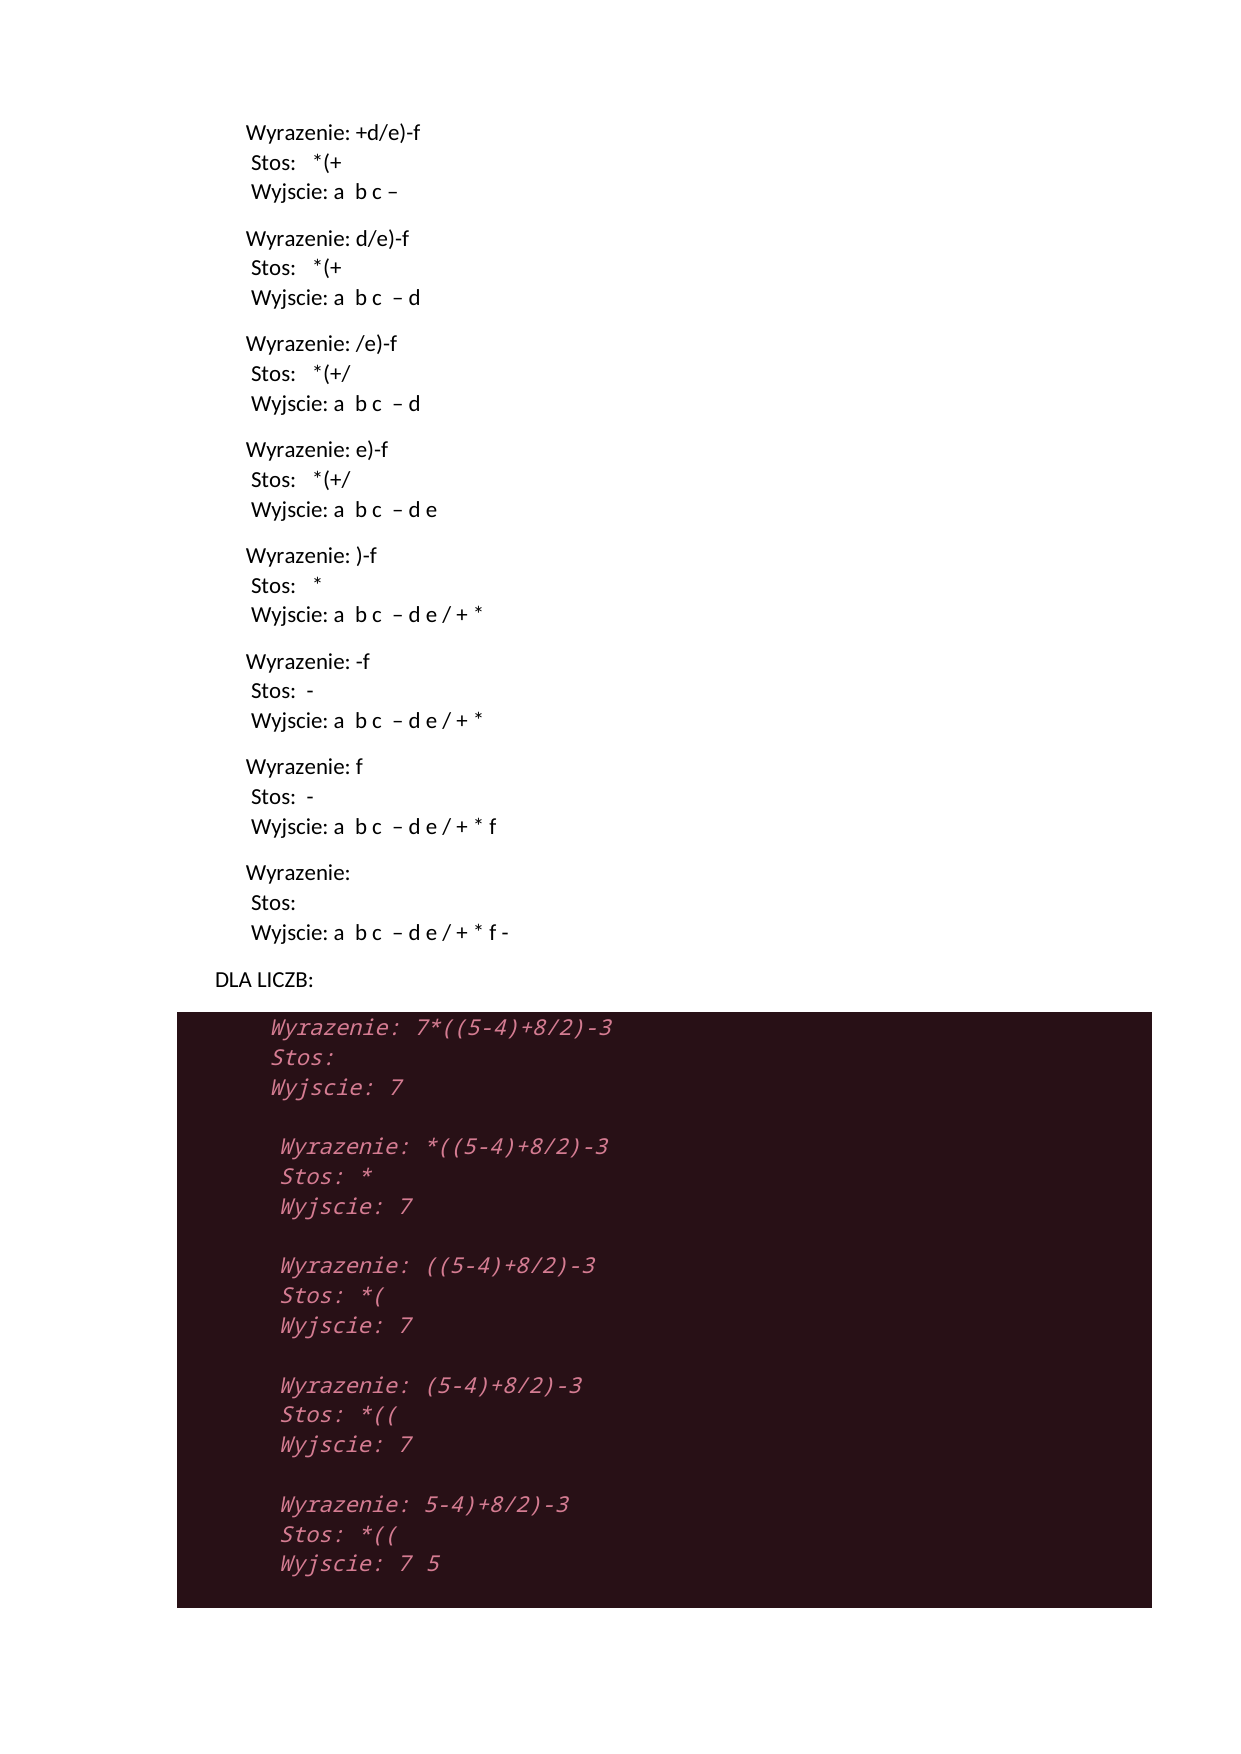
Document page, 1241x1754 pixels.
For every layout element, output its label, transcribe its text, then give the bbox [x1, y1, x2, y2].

text Wyjscie: 7 5 [177, 1548, 1152, 1578]
text Wyrazenie: (5-4)+8/2)-3 [177, 1370, 1152, 1399]
text Stos: *(( [177, 1399, 1152, 1429]
text Wyrazenie: e)-f Stos: *(+/ Wyjscie: a b c – d e [215, 435, 1152, 523]
text Stos: * [177, 1161, 1152, 1191]
text Wyjscie: 7 [177, 1072, 1152, 1102]
text Wyrazenie: )-f Stos: * Wyjscie: a b c – d e / + * [215, 541, 1152, 628]
text Wyjscie: 7 [177, 1310, 1152, 1340]
text Wyjscie: 7 [177, 1191, 1152, 1221]
text Stos: *(( [177, 1519, 1152, 1548]
text Wyrazenie: f Stos: - Wyjscie: a b c – d e / + * f [215, 752, 1152, 840]
text Wyrazenie: -f Stos: - Wyjscie: a b c – d e / + * [215, 647, 1152, 734]
text Wyrazenie: +d/e)-f Stos: *(+ Wyjscie: a b c – [215, 118, 1152, 206]
text Stos: [177, 1042, 1152, 1072]
text Wyrazenie: ((5-4)+8/2)-3 [177, 1251, 1152, 1280]
text Wyrazenie: 5-4)+8/2)-3 [177, 1489, 1152, 1519]
text Wyrazenie: /e)-f Stos: *(+/ Wyjscie: a b c – d [215, 329, 1152, 417]
text Wyrazenie: *((5-4)+8/2)-3 [177, 1131, 1152, 1161]
text Wyrazenie: d/e)-f Stos: *(+ Wyjscie: a b c – d [215, 224, 1152, 311]
text Stos: *( [177, 1280, 1152, 1310]
text Wyjscie: 7 [177, 1429, 1152, 1459]
text Wyrazenie: 7*((5-4)+8/2)-3 [177, 1012, 1152, 1042]
text Wyrazenie: Stos: Wyjscie: a b c – d e / + * f - [215, 858, 1152, 946]
text DLA LICZB: [215, 964, 1152, 994]
